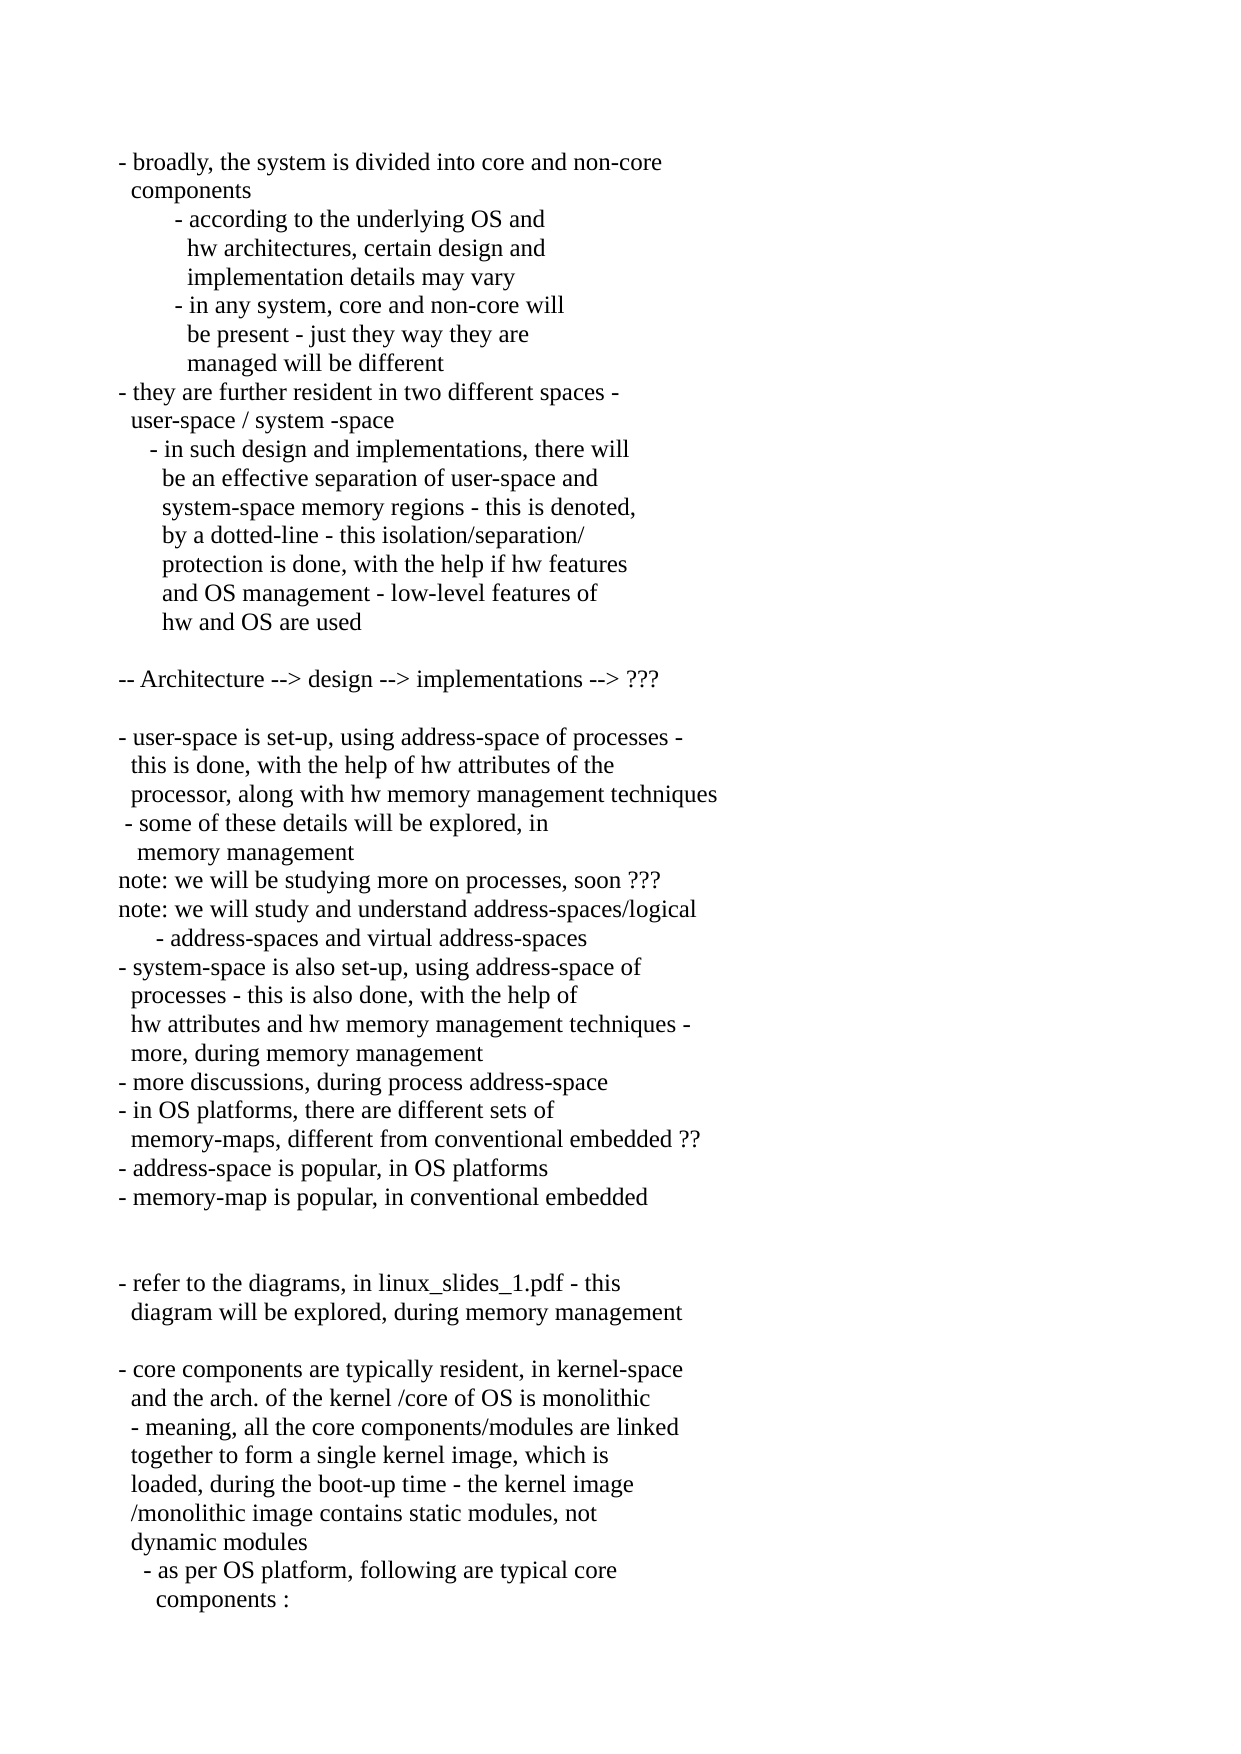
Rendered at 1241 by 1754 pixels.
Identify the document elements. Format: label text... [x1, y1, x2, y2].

text more, during memory management [118, 1038, 1122, 1067]
text by a dotted-line - this isolation/separation/ [118, 521, 1122, 549]
text hw architectures, certain design and [118, 233, 1122, 262]
text - meaning, all the core components/modules are linked [118, 1412, 1122, 1441]
text - in OS platforms, there are different sets of [118, 1096, 1122, 1124]
text - broadly, the system is divided into core and non-core [118, 147, 1122, 176]
text implementation details may vary [118, 262, 1122, 291]
text note: we will study and understand address-spaces/logical [118, 894, 1122, 923]
text processes - this is also done, with the help of [118, 981, 1122, 1009]
text - user-space is set-up, using address-space of processes - [118, 722, 1122, 751]
text user-space / system -space [118, 406, 1122, 434]
text be an effective separation of user-space and [118, 463, 1122, 492]
text - refer to the diagrams, in linux_slides_1.pdf - this [118, 1268, 1122, 1297]
text together to form a single kernel image, which is [118, 1441, 1122, 1469]
text -- Architecture --> design --> implementations --> ??? [118, 664, 1122, 693]
text /monolithic image contains static modules, not [118, 1498, 1122, 1527]
text - core components are typically resident, in kernel-space [118, 1354, 1122, 1383]
text hw and OS are used [118, 607, 1122, 636]
text - address-space is popular, in OS platforms [118, 1153, 1122, 1182]
text dynamic modules [118, 1527, 1122, 1556]
text loaded, during the boot-up time - the kernel image [118, 1469, 1122, 1498]
text - some of these details will be explored, in [118, 808, 1122, 837]
text - in any system, core and non-core will [118, 291, 1122, 319]
text - they are further resident in two different spaces - [118, 377, 1122, 406]
text - memory-map is popular, in conventional embedded [118, 1182, 1122, 1211]
text components [118, 176, 1122, 204]
text be present - just they way they are [118, 319, 1122, 348]
text hw attributes and hw memory management techniques - [118, 1009, 1122, 1038]
text note: we will be studying more on processes, soon ??? [118, 866, 1122, 894]
text and the arch. of the kernel /core of OS is monolithic [118, 1383, 1122, 1412]
text managed will be different [118, 348, 1122, 377]
text memory-maps, different from conventional embedded ?? [118, 1124, 1122, 1153]
text components : [118, 1584, 1122, 1613]
text - address-spaces and virtual address-spaces [118, 923, 1122, 952]
text protection is done, with the help if hw features [118, 549, 1122, 578]
text - according to the underlying OS and [118, 204, 1122, 233]
text - in such design and implementations, there will [118, 434, 1122, 463]
text system-space memory regions - this is denoted, [118, 492, 1122, 521]
text diagram will be explored, during memory management [118, 1297, 1122, 1326]
text memory management [118, 837, 1122, 866]
text - more discussions, during process address-space [118, 1067, 1122, 1096]
text this is done, with the help of hw attributes of the [118, 751, 1122, 779]
text processor, along with hw memory management techniques [118, 779, 1122, 808]
text and OS management - low-level features of [118, 578, 1122, 607]
text - system-space is also set-up, using address-space of [118, 952, 1122, 981]
text - as per OS platform, following are typical core [118, 1556, 1122, 1584]
